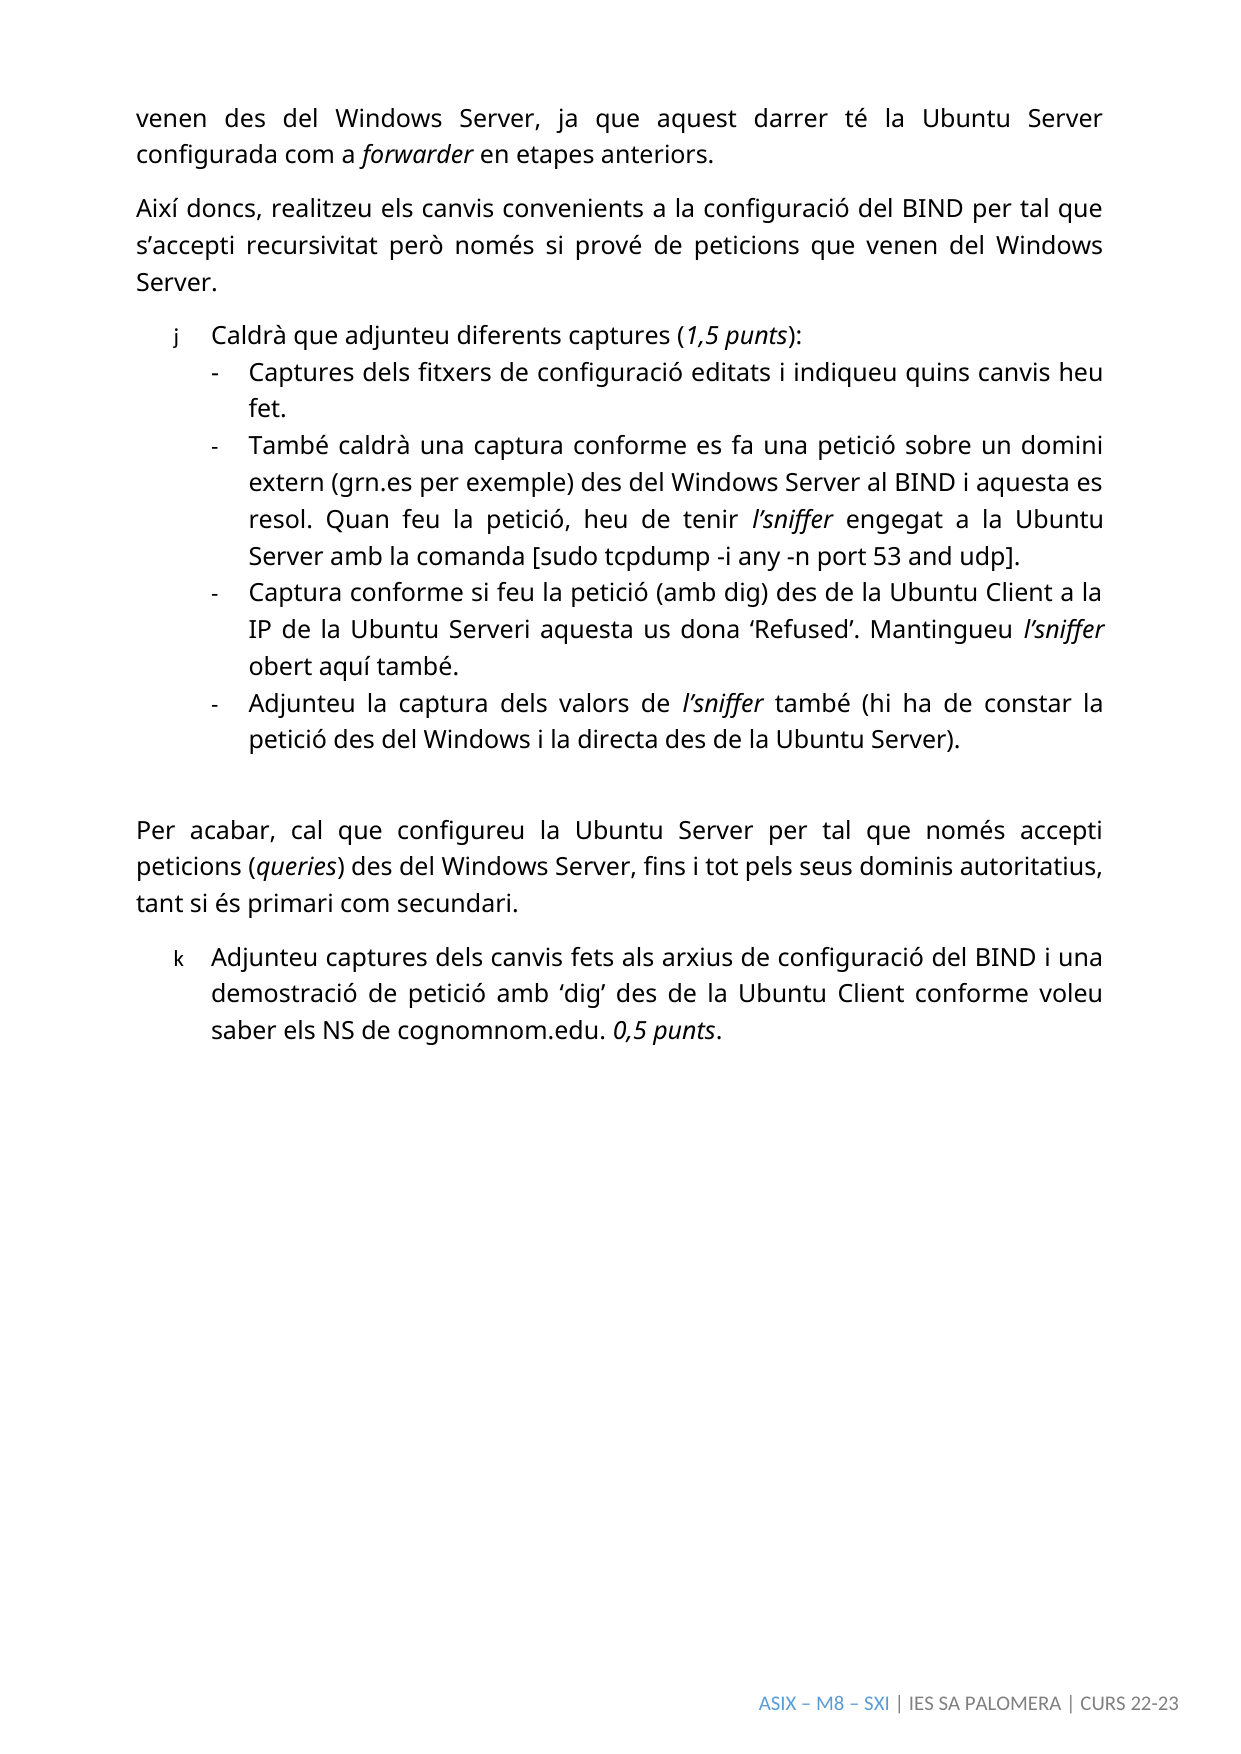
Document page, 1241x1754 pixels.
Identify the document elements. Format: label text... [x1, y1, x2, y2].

list També caldrà una captura conforme es fa una petició sobre un domini extern (grn.es per exemple) des del Windows Server al BIND i aquesta es resol. Quan feu la petició, heu de tenir l’sniffer engegat a la Ubuntu Server amb la comanda [sudo tcpdump -i any -n port 53 and udp]. [211, 428, 1104, 572]
list Captures dels fitxers de configuració editats i indiqueu quins canvis heu fet. [211, 354, 1104, 425]
list Captura conforme si feu la petició (amb dig) des de la Ubuntu Client a la IP de la Ubuntu Serveri aquesta us dona ‘Refused’. Mantingueu l’sniffer obert aquí també. [211, 575, 1104, 683]
text Així doncs, realitzeu els canvis convenients a la configuració del BIND per tal que s’accepti recursivitat però només si prové de peticions que venen del Windows Server. [136, 191, 1104, 298]
list Caldrà que adjunteu diferents captures (1,5 punts): [173, 318, 1104, 352]
list Adjunteu la captura dels valors de l’sniffer també (hi ha de constar la petició des del Windows i la directa des de la Ubuntu Server). [211, 685, 1104, 756]
list Adjunteu captures dels canvis fets als arxius de configuració del BIND i una demostració de petició amb ‘dig’ des de la Ubuntu Client conforme voleu saber els NS de cognomnom.edu. 0,5 punts. [173, 939, 1104, 1047]
text Per acabar, cal que configureu la Ubuntu Server per tal que només accepti peticions (queries) des del Windows Server, fins i tot pels seus dominis autoritatius, tant si és primari com secundari. [136, 812, 1104, 920]
text venen des del Windows Server, ja que aquest darrer té la Ubuntu Server configurada com a forwarder en etapes anteriors. [136, 100, 1104, 171]
